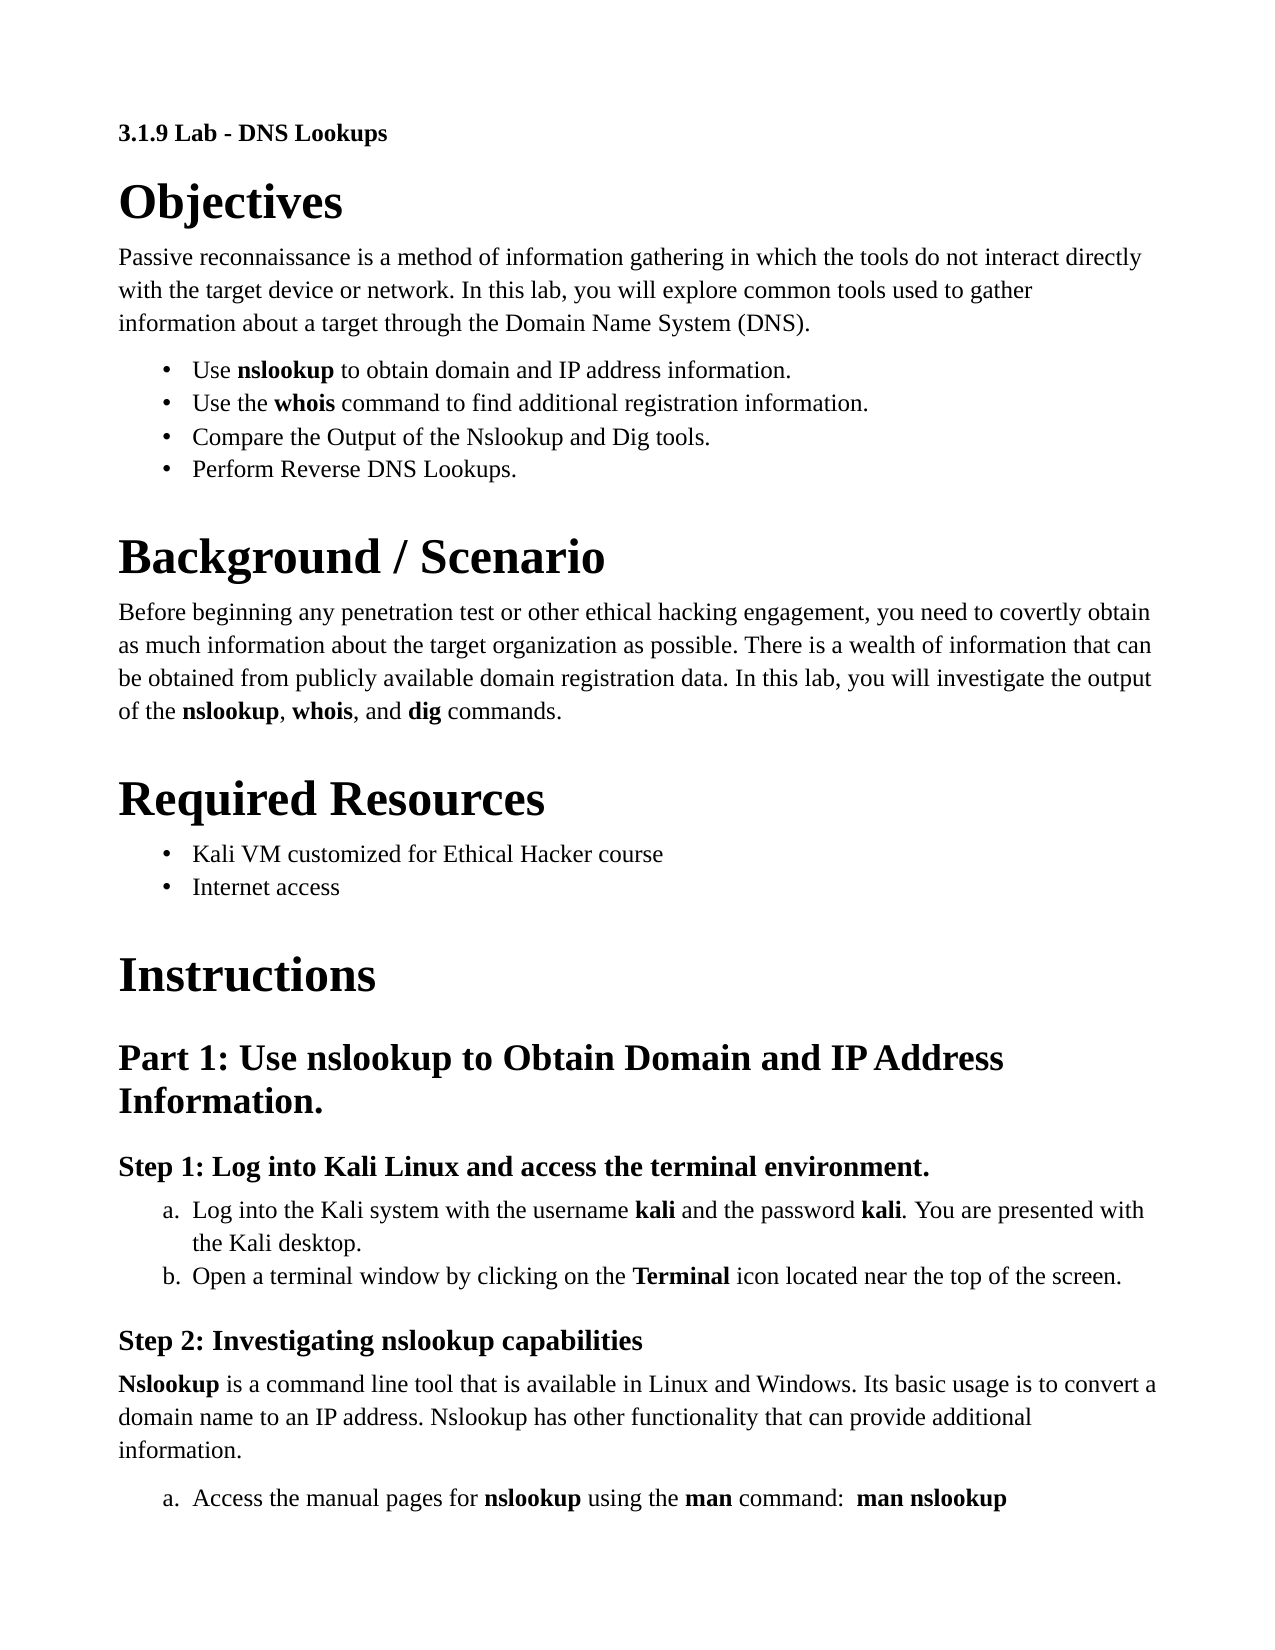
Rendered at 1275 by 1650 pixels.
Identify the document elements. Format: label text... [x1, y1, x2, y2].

list Use nslookup to obtain domain and IP address information. [162, 356, 1157, 384]
list Internet access [162, 872, 1157, 901]
text Nslookup is a command line tool that is available in Linux and Windows. Its basic usage is to convert a domain name to an IP address. Nslookup has other functionality that can provide additional information. [118, 1369, 1157, 1464]
subtitle Required Resources [118, 769, 1157, 826]
text 3.1.9 Lab - DNS Lookups [118, 118, 1157, 147]
subtitle Background / Scenario [118, 527, 1157, 585]
subtitle Step 1: Log into Kali Linux and access the terminal environment. [118, 1149, 1157, 1182]
subtitle Instructions [118, 944, 1157, 1002]
subtitle Step 2: Investigating nslookup capabilities [118, 1323, 1157, 1356]
subtitle Part 1: Use nslookup to Obtain Domain and IP Address Information. [118, 1035, 1157, 1122]
text Passive reconnaissance is a method of information gathering in which the tools do not interact directly with the target device or network. In this lab, you will explore common tools used to gather information about a target through the Domain Name System (DNS). [118, 242, 1157, 337]
list Use the whois command to find additional registration information. [162, 388, 1157, 417]
list Log into the Kali system with the username kali and the password kali. You are presented with the Kali desktop. [162, 1195, 1157, 1256]
text Before beginning any penetration test or other ethical hacking engagement, you need to covertly obtain as much information about the target organization as possible. There is a wealth of information that can be obtained from publicly available domain registration data. In this lab, you will investigate the output of the nslookup, whois, and dig commands. [118, 597, 1157, 725]
subtitle Objectives [118, 172, 1157, 229]
list Open a terminal window by clicking on the Terminal icon located near the top of the screen. [162, 1261, 1157, 1289]
list Access the manual pages for nslookup using the man command: man nslookup [162, 1483, 1157, 1511]
list Perform Reverse DNS Lookups. [162, 454, 1157, 483]
list Kali VM customized for Ethical Hacker course [162, 839, 1157, 868]
list Compare the Output of the Nslookup and Dig tools. [162, 422, 1157, 450]
